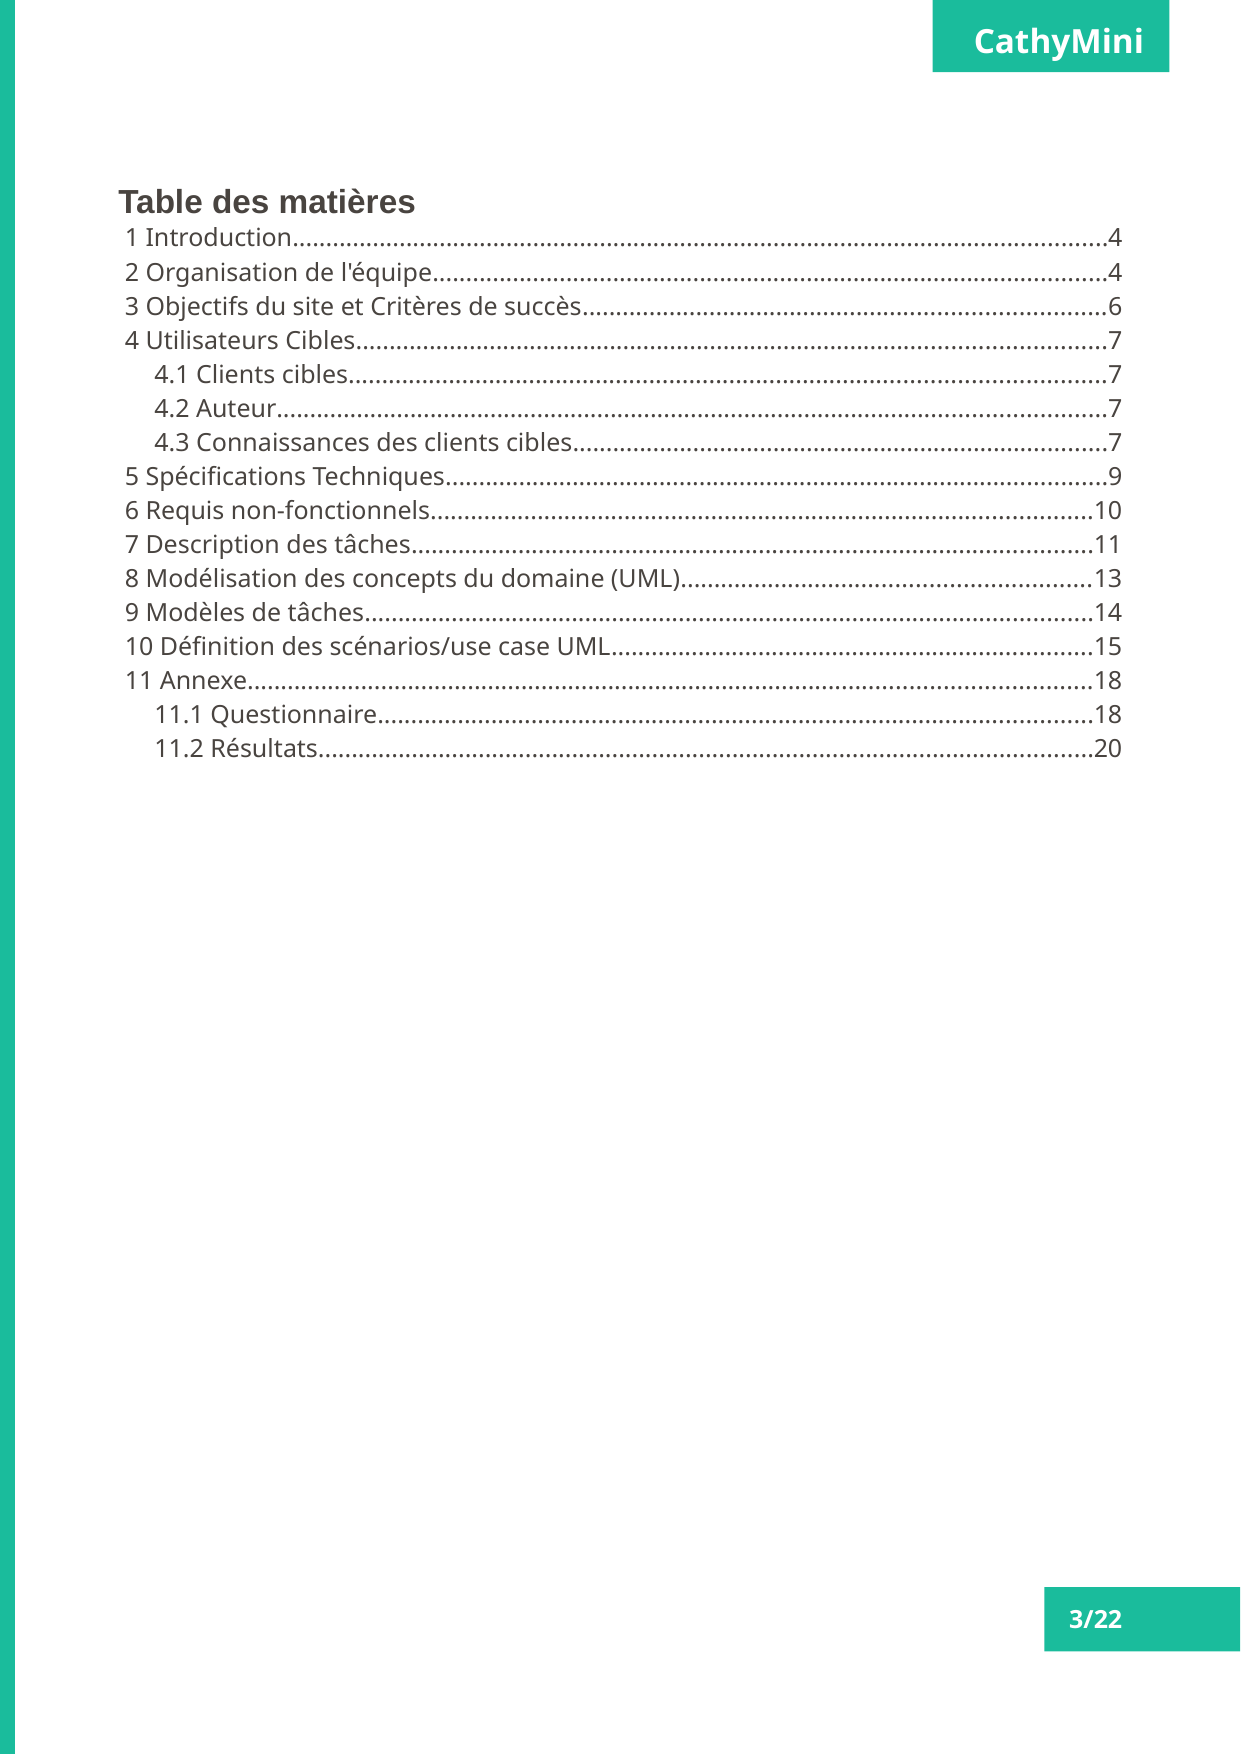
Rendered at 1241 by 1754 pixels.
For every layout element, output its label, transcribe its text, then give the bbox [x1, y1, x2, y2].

text 11.2 Résultats 20 [148, 731, 1122, 765]
text 10 Définition des scénarios/use case UML 15 [118, 629, 1122, 663]
text 9 Modèles de tâches 14 [118, 595, 1122, 629]
text 4.1 Clients cibles 7 [148, 356, 1122, 390]
text 8 Modélisation des concepts du domaine (UML) 13 [118, 561, 1122, 595]
text 11.1 Questionnaire 18 [148, 697, 1122, 731]
text 3 Objectifs du site et Critères de succès 6 [118, 288, 1122, 322]
text 5 Spécifications Techniques 9 [118, 458, 1122, 493]
subtitle Table des matières [118, 182, 1122, 220]
text 2 Organisation de l'équipe 4 [118, 254, 1122, 288]
text 11 Annexe 18 [118, 663, 1122, 697]
text 4.2 Auteur 7 [148, 390, 1122, 424]
text 1 Introduction 4 [118, 220, 1122, 254]
text 4.3 Connaissances des clients cibles 7 [148, 424, 1122, 458]
text 4 Utilisateurs Cibles 7 [118, 322, 1122, 356]
text 7 Description des tâches 11 [118, 527, 1122, 561]
text 6 Requis non-fonctionnels 10 [118, 493, 1122, 527]
